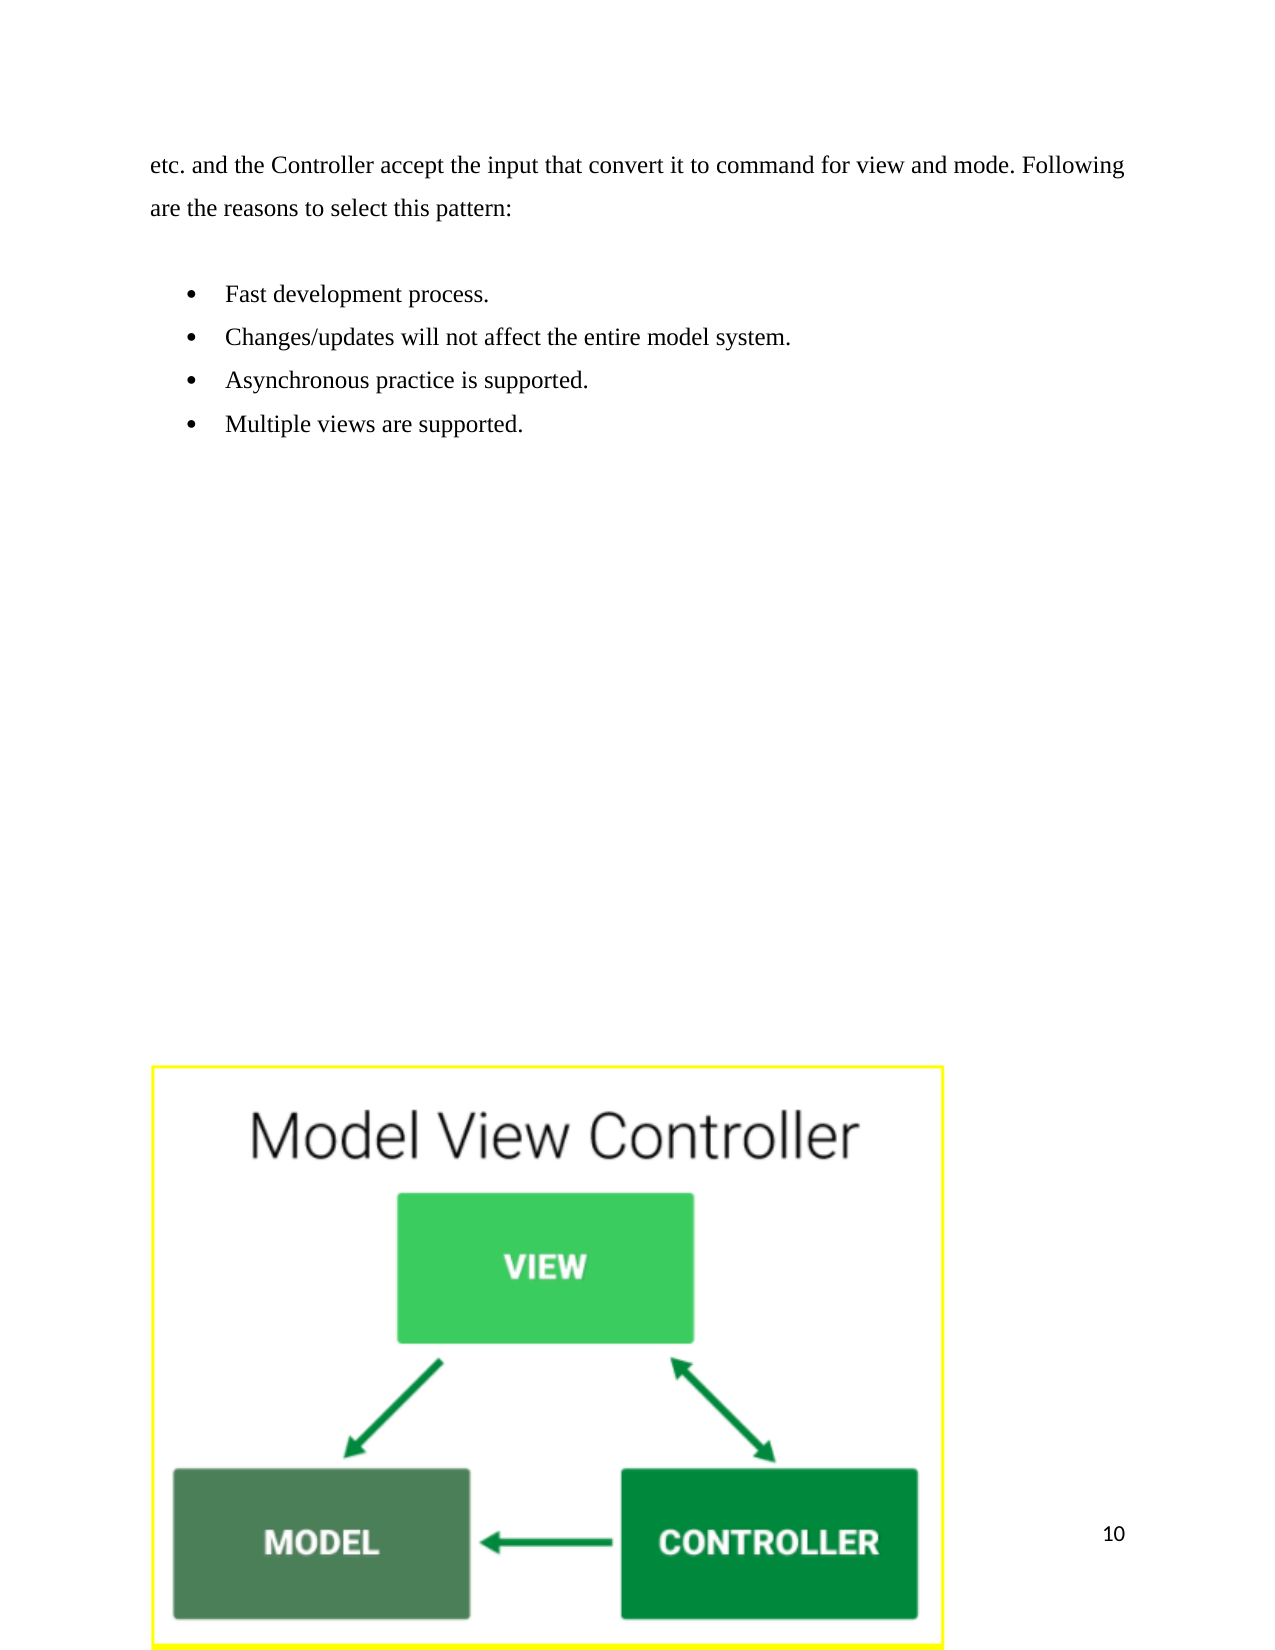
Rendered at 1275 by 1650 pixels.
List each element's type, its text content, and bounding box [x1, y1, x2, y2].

text etc. and the Controller accept the input that convert it to command for view and mode. Following are the reasons to select this pattern: [150, 150, 1125, 222]
picture [150, 1064, 946, 1650]
list Changes/updates will not affect the entire model system. [187, 322, 1125, 351]
list Asynchronous practice is supported. [187, 366, 1125, 394]
list Fast development process. [187, 279, 1125, 308]
list Multiple views are supported. [187, 409, 1125, 437]
